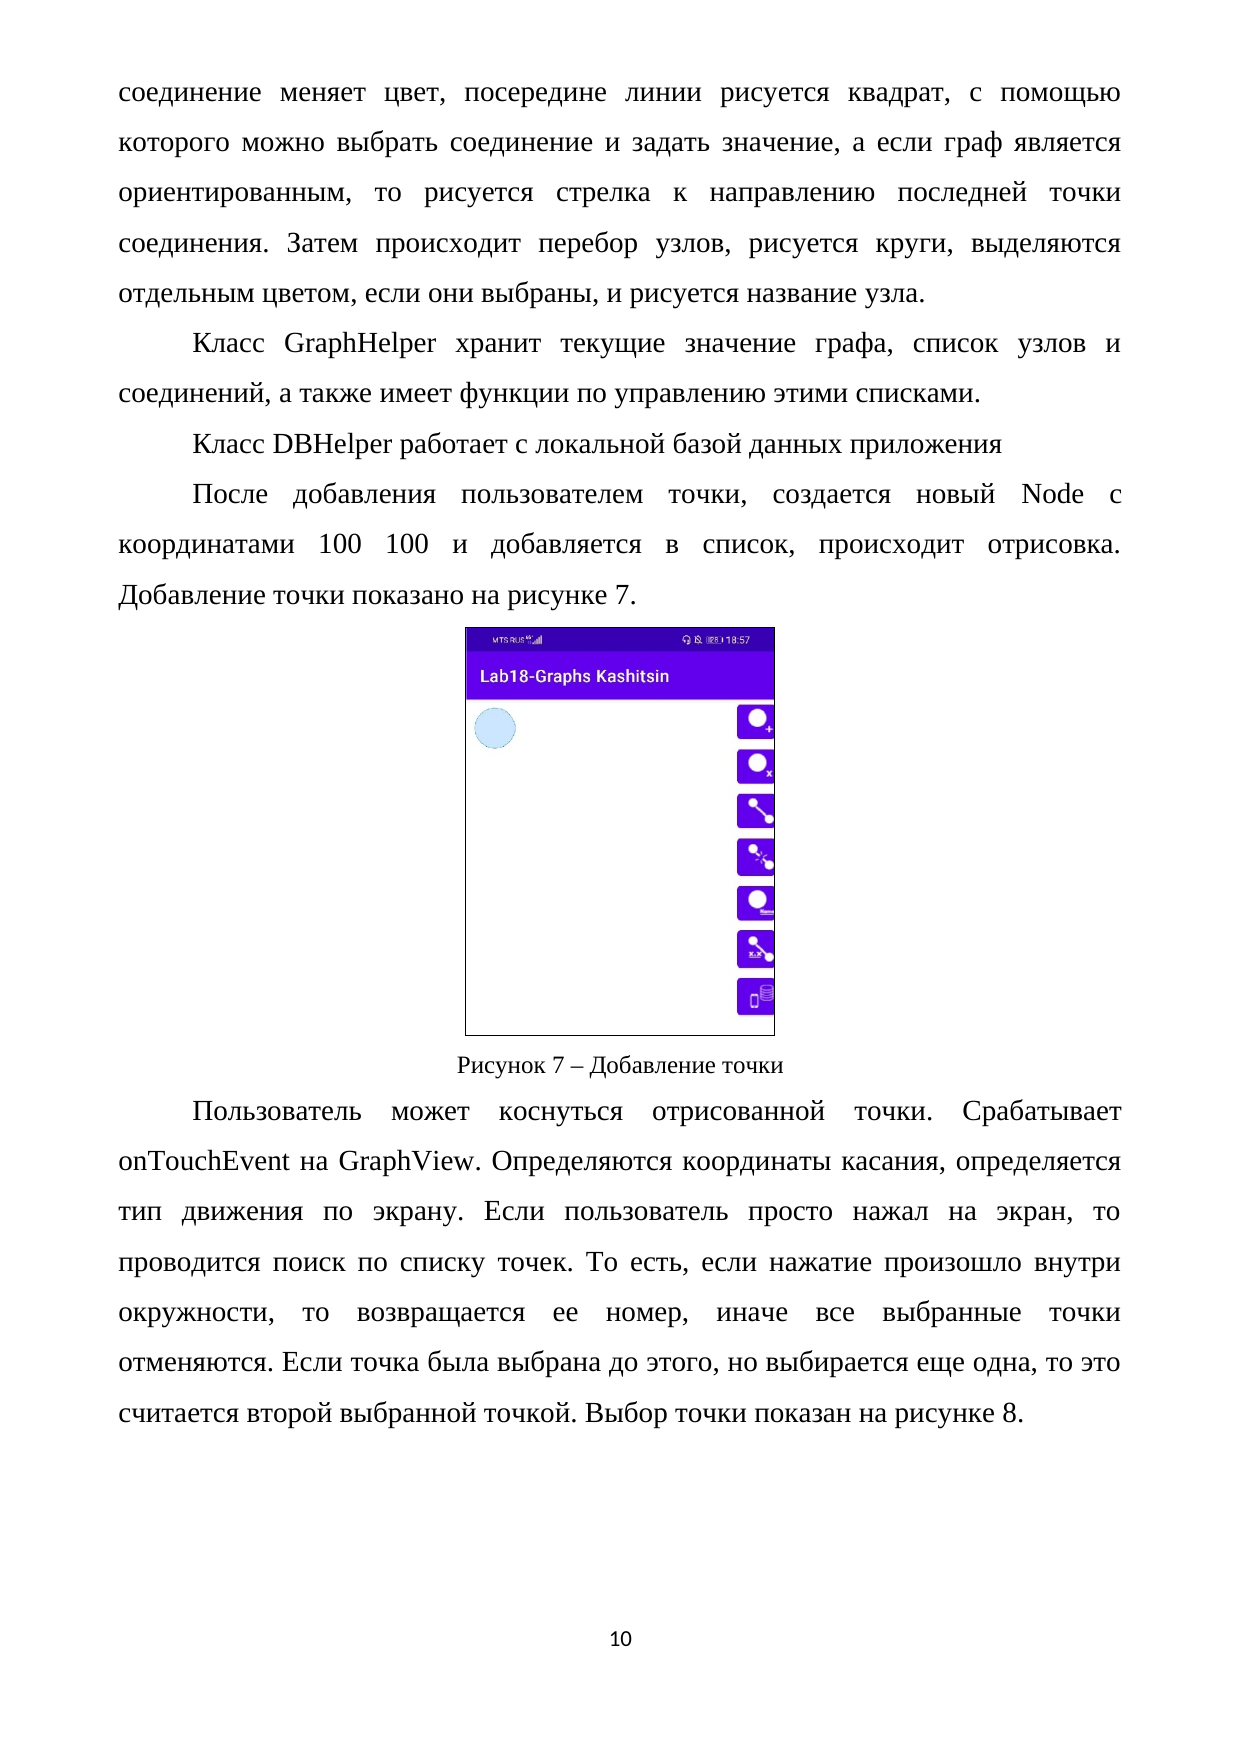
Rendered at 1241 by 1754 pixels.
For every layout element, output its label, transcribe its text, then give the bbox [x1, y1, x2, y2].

text Пользователь может коснуться отрисованной точки. Срабатывает onTouchEvent на GraphView. Определяются координаты касания, определяется тип движения по экрану. Если пользователь просто нажал на экран, то проводится поиск по списку точек. То есть, если нажатие произошло внутри окружности, то возвращается ее номер, иначе все выбранные точки отменяются. Если точка была выбрана до этого, но выбирается еще одна, то это считается второй выбранной точкой. Выбор точки показан на рисунке 8. [118, 1093, 1122, 1428]
text Класс DBHelper работает с локальной базой данных приложения [118, 426, 1122, 459]
text Рисунок 7 – Добавление точки [118, 1050, 1122, 1078]
text После добавления пользователем точки, создается новый Node с координатами 100 100 и добавляется в список, происходит отрисовка. Добавление точки показано на рисунке 7. [118, 476, 1122, 610]
text Класс GraphHelper хранит текущие значение графа, список узлов и соединений, а также имеет функции по управлению этими списками. [118, 325, 1122, 409]
text соединение меняет цвет, посередине линии рисуется квадрат, с помощью которого можно выбрать соединение и задать значение, а если граф является ориентированным, то рисуется стрелка к направлению последней точки соединения. Затем происходит перебор узлов, рисуется круги, выделяются отдельным цветом, если они выбраны, и рисуется название узла. [118, 74, 1122, 308]
